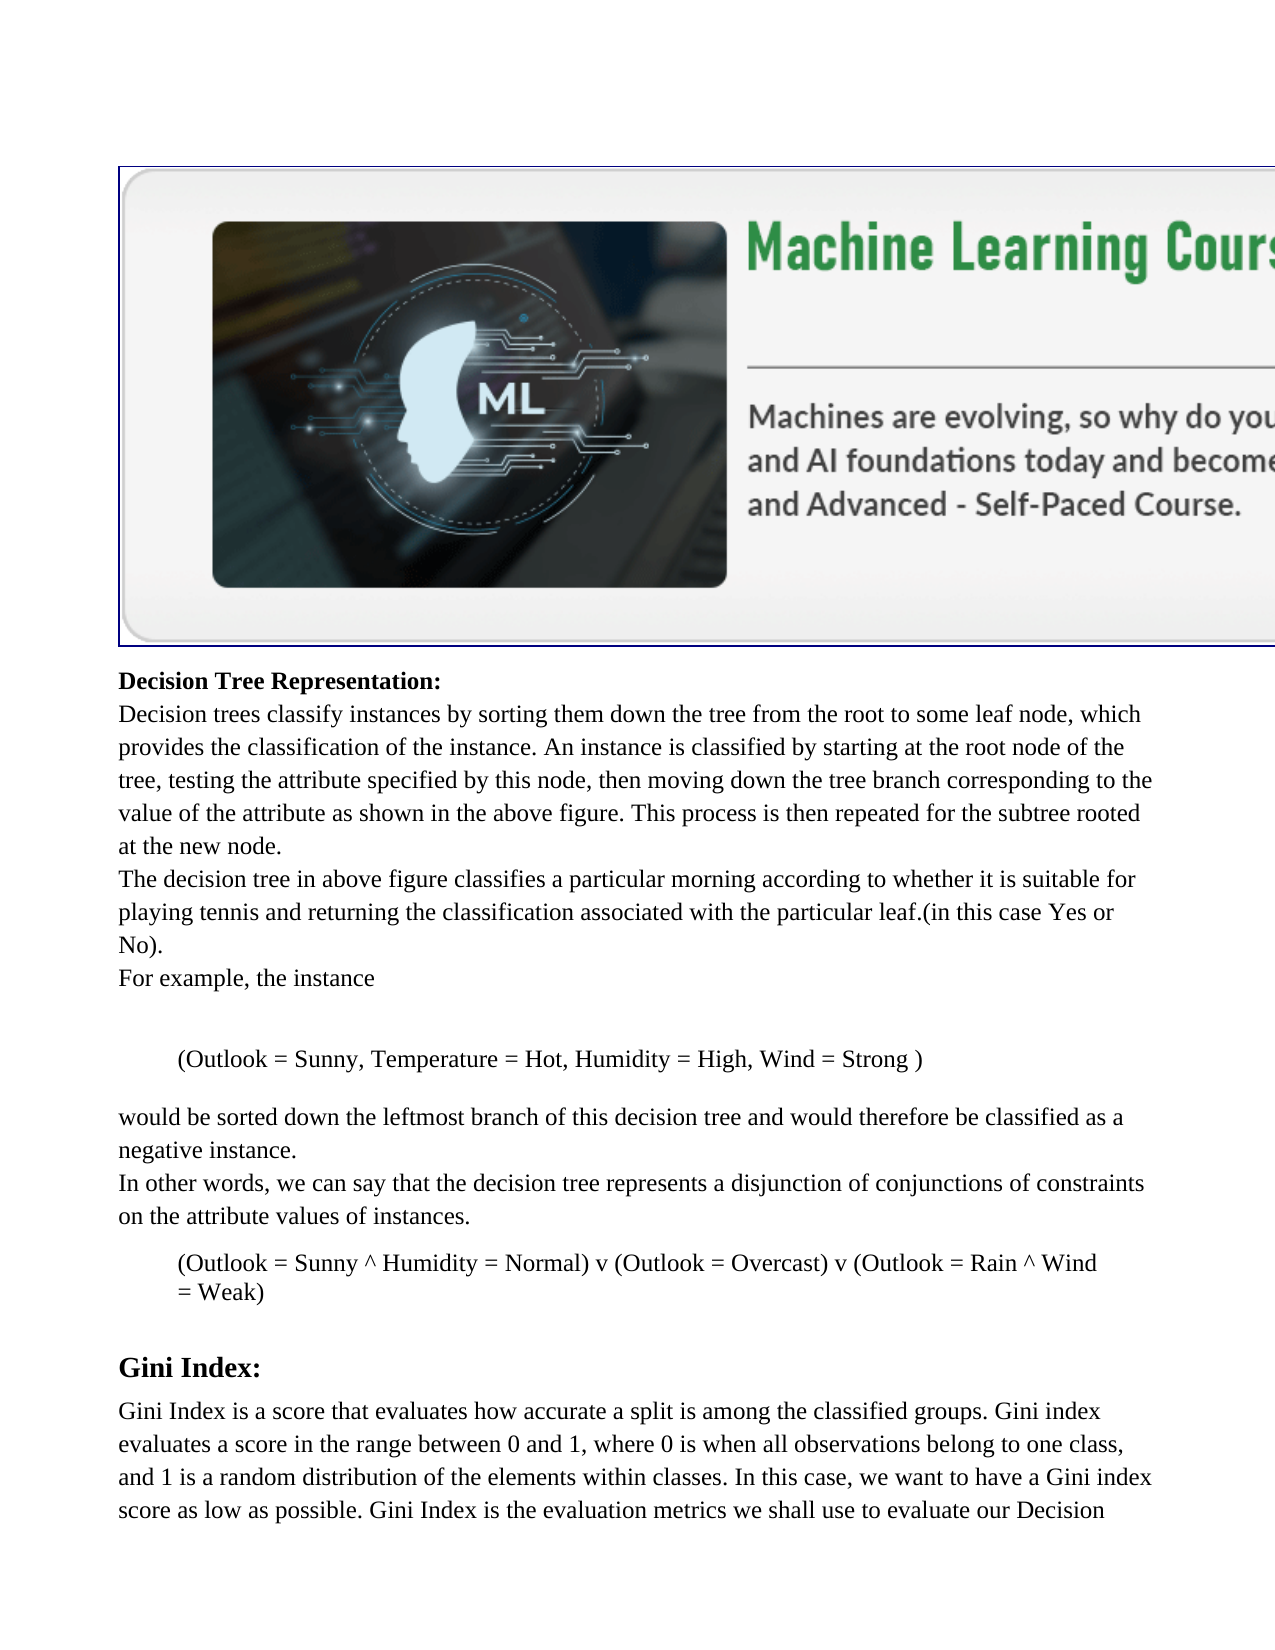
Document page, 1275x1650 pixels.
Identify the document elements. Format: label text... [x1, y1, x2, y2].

picture [120, 167, 1275, 645]
text would be sorted down the leftmost branch of this decision tree and would therefore be classified as a negative instance. In other words, we can say that the decision tree represents a disjunction of conjunctions of constraints on the attribute values of instances. [118, 1102, 1157, 1230]
subtitle Gini Index: [118, 1350, 1157, 1384]
text (Outlook = Sunny, Temperature = Hot, Humidity = High, Wind = Strong ) [177, 1044, 1098, 1072]
text Gini Index is a score that evaluates how accurate a split is among the classified groups. Gini index evaluates a score in the range between 0 and 1, where 0 is when all observations belong to one class, and 1 is a random distribution of the elements within classes. In this case, we want to have a Gini index score as low as possible. Gini Index is the evaluation metrics we shall use to evaluate our Decision [118, 1396, 1157, 1524]
text Decision Tree Representation: Decision trees classify instances by sorting them down the tree from the root to some leaf node, which provides the classification of the instance. An instance is classified by starting at the root node of the tree, testing the attribute specified by this node, then moving down the tree branch corresponding to the value of the attribute as shown in the above figure. This process is then repeated for the subtree rooted at the new node. The decision tree in above figure classifies a particular morning according to whether it is suitable for playing tennis and returning the classification associated with the particular leaf.(in this case Yes or No). For example, the instance [118, 666, 1157, 1025]
text (Outlook = Sunny ^ Humidity = Normal) v (Outlook = Overcast) v (Outlook = Rain ^ Wind = Weak) [177, 1248, 1098, 1306]
